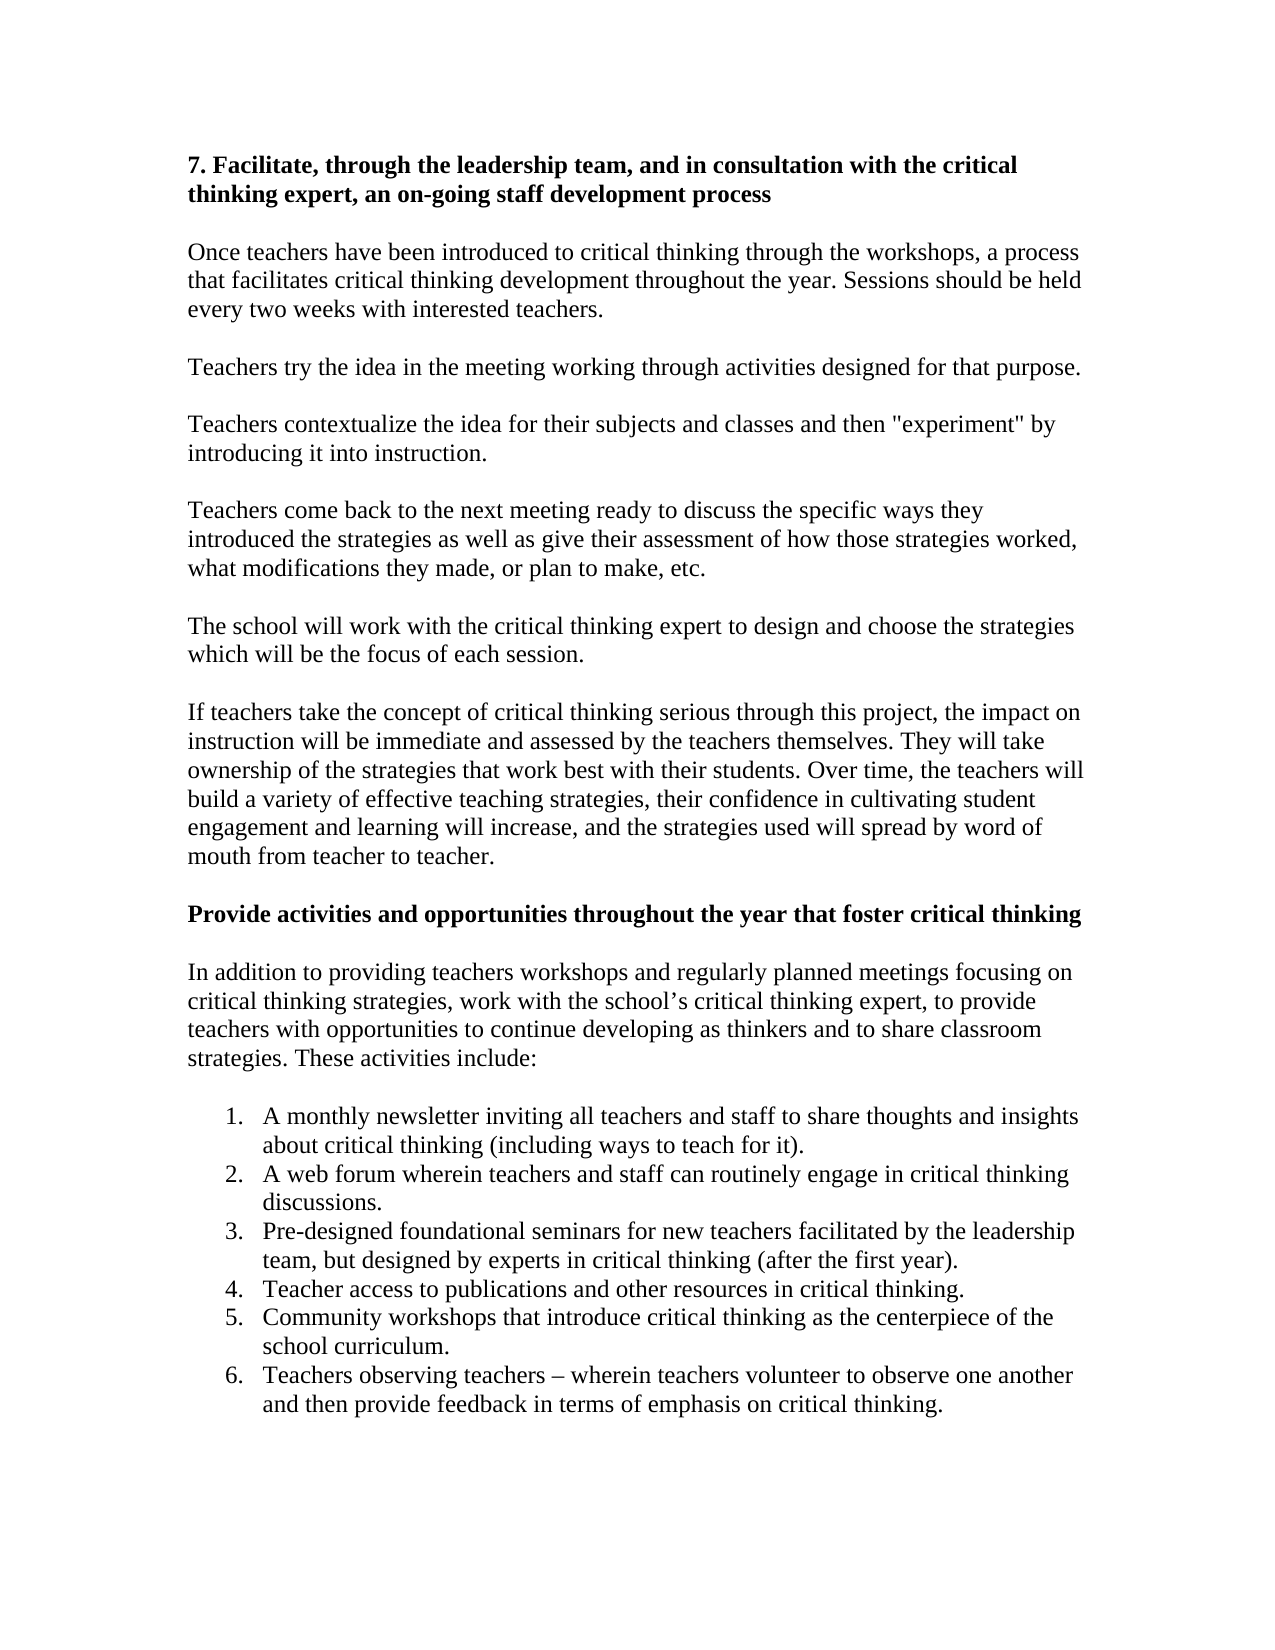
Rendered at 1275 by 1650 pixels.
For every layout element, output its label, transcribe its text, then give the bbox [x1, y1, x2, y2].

text Provide activities and opportunities throughout the year that foster critical thinking [187, 899, 1087, 928]
text Once teachers have been introduced to critical thinking through the workshops, a process that facilitates critical thinking development throughout the year. Sessions should be held every two weeks with interested teachers. [187, 237, 1087, 323]
text Teachers come back to the next meeting ready to discuss the specific ways they introduced the strategies as well as give their assessment of how those strategies worked, what modifications they made, or plan to make, etc. [187, 495, 1087, 582]
list Teacher access to publications and other resources in critical thinking. [225, 1274, 1087, 1302]
text Teachers contextualize the idea for their subjects and classes and then "experiment" by introducing it into instruction. [187, 409, 1087, 467]
list Teachers observing teachers – wherein teachers volunteer to observe one another and then provide feedback in terms of emphasis on critical thinking. [225, 1360, 1087, 1417]
list A web forum wherein teachers and staff can routinely engage in critical thinking discussions. [225, 1159, 1087, 1216]
list Pre-designed foundational seminars for new teachers facilitated by the leadership team, but designed by experts in critical thinking (after the first year). [225, 1216, 1087, 1274]
text In addition to providing teachers workshops and regularly planned meetings focusing on critical thinking strategies, work with the school’s critical thinking expert, to provide teachers with opportunities to continue developing as thinkers and to share classroom strategies. These activities include: [187, 957, 1087, 1072]
text The school will work with the critical thinking expert to design and choose the strategies which will be the focus of each session. [187, 611, 1087, 668]
text 7. Facilitate, through the leadership team, and in consultation with the critical thinking expert, an on-going staff development process [187, 150, 1087, 207]
list A monthly newsletter inviting all teachers and staff to share thoughts and insights about critical thinking (including ways to teach for it). [225, 1101, 1087, 1159]
list Community workshops that introduce critical thinking as the centerpiece of the school curriculum. [225, 1302, 1087, 1360]
text If teachers take the concept of critical thinking serious through this project, the impact on instruction will be immediate and assessed by the teachers themselves. They will take ownership of the strategies that work best with their students. Over time, the teachers will build a variety of effective teaching strategies, their confidence in cultivating student engagement and learning will increase, and the strategies used will spread by word of mouth from teacher to teacher. [187, 697, 1087, 870]
text Teachers try the idea in the meeting working through activities designed for that purpose. [187, 352, 1087, 380]
